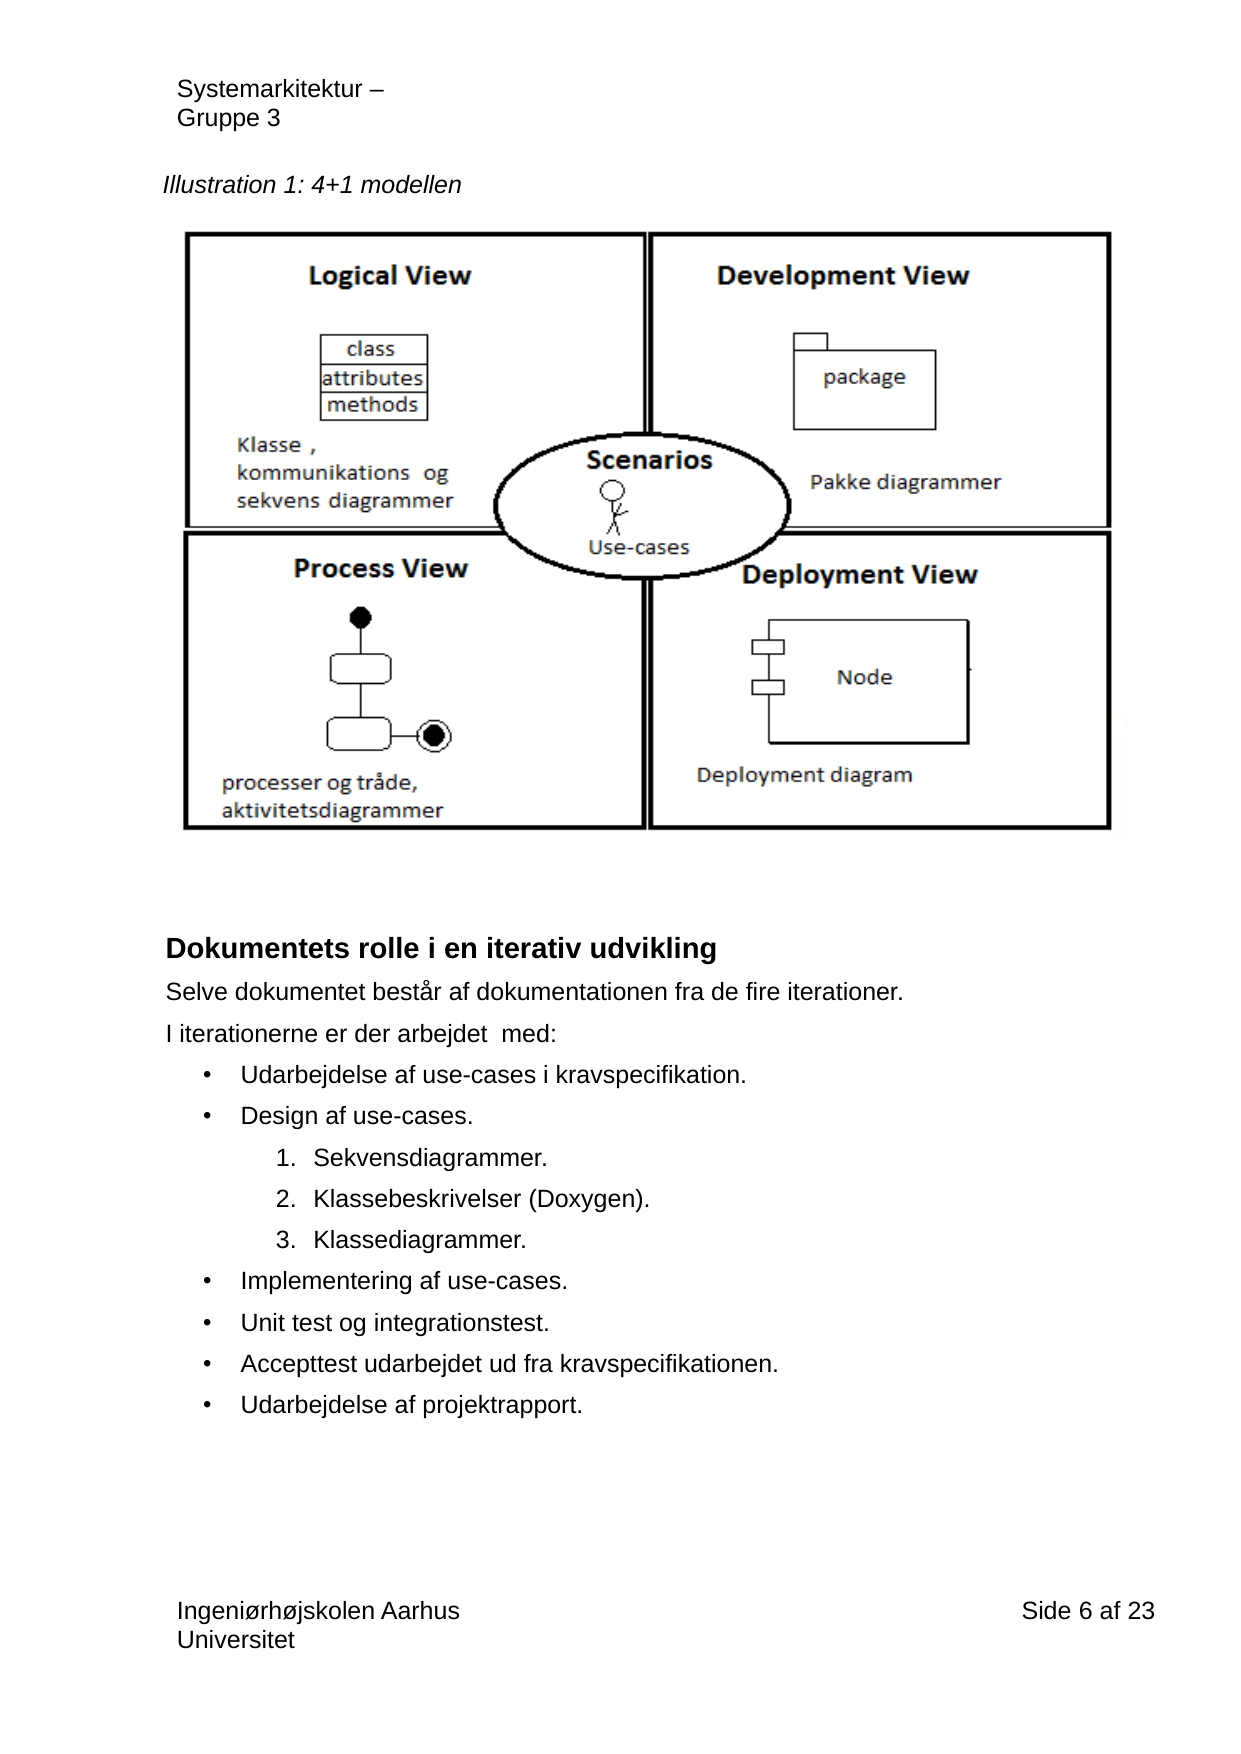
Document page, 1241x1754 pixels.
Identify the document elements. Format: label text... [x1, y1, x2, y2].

list Klassediagrammer. [276, 1225, 1152, 1254]
text Illustration 1: 4+1 modellen [162, 170, 1154, 199]
text Selve dokumentet består af dokumentationen fra de fire iterationer. [165, 977, 1152, 1006]
subtitle Dokumentets rolle i en iterativ udvikling [165, 931, 1152, 965]
list Design af use-cases. [203, 1101, 1152, 1130]
list Accepttest udarbejdet ud fra kravspecifikationen. [203, 1349, 1152, 1378]
list Unit test og integrationstest. [203, 1308, 1152, 1337]
list Implementering af use-cases. [203, 1266, 1152, 1295]
list Udarbejdelse af projektrapport. [203, 1390, 1152, 1419]
list Sekvensdiagrammer. [276, 1143, 1152, 1171]
list Klassebeskrivelser (Doxygen). [276, 1184, 1152, 1213]
list Udarbejdelse af use-cases i kravspecifikation. [203, 1060, 1152, 1089]
text I iterationerne er der arbejdet med: [165, 1019, 1152, 1047]
